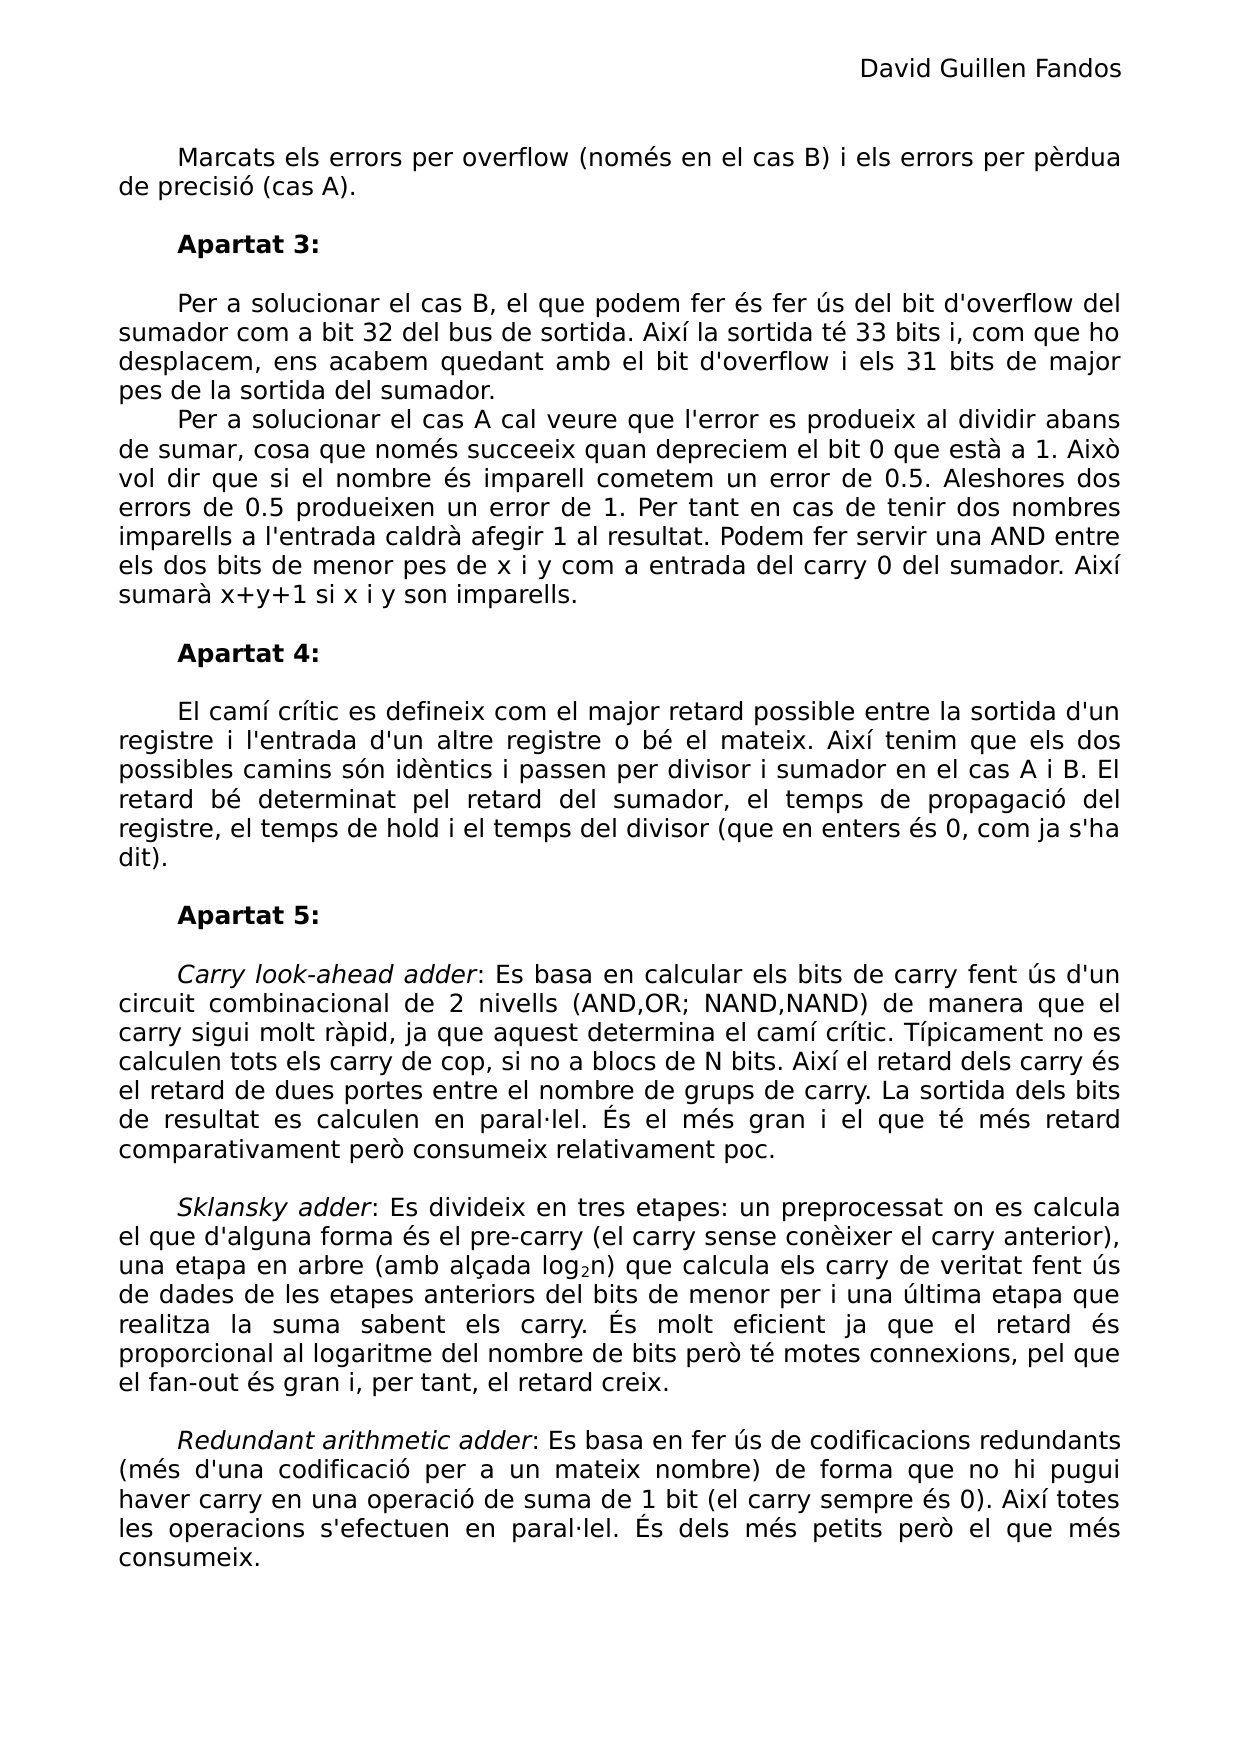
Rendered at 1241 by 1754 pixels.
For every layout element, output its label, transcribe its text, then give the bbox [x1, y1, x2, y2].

text El camí crític es defineix com el major retard possible entre la sortida d'un registre i l'entrada d'un altre registre o bé el mateix. Així tenim que els dos possibles camins són idèntics i passen per divisor i sumador en el cas A i B. El retard bé determinat pel retard del sumador, el temps de propagació del registre, el temps de hold i el temps del divisor (que en enters és 0, com ja s'ha dit). [118, 697, 1122, 872]
text Redundant arithmetic adder: Es basa en fer ús de codificacions redundants (més d'una codificació per a un mateix nombre) de forma que no hi pugui haver carry en una operació de suma de 1 bit (el carry sempre és 0). Així totes les operacions s'efectuen en paral·lel. És dels més petits però el que més consumeix. [118, 1427, 1122, 1572]
text Carry look-ahead adder: Es basa en calcular els bits de carry fent ús d'un circuit combinacional de 2 nivells (AND,OR; NAND,NAND) de manera que el carry sigui molt ràpid, ja que aquest determina el camí crític. Típicament no es calculen tots els carry de cop, si no a blocs de N bits. Així el retard dels carry és el retard de dues portes entre el nombre de grups de carry. La sortida dels bits de resultat es calculen en paral·lel. És el més gran i el que té més retard comparativament però consumeix relativament poc. [118, 960, 1122, 1164]
text Per a solucionar el cas A cal veure que l'error es produeix al dividir abans de sumar, cosa que només succeeix quan depreciem el bit 0 que està a 1. Això vol dir que si el nombre és imparell cometem un error de 0.5. Aleshores dos errors de 0.5 produeixen un error de 1. Per tant en cas de tenir dos nombres imparells a l'entrada caldrà afegir 1 al resultat. Podem fer servir una AND entre els dos bits de menor pes de x i y com a entrada del carry 0 del sumador. Així sumarà x+y+1 si x i y son imparells. [118, 406, 1122, 610]
text Per a solucionar el cas B, el que podem fer és fer ús del bit d'overflow del sumador com a bit 32 del bus de sortida. Així la sortida té 33 bits i, com que ho desplacem, ens acabem quedant amb el bit d'overflow i els 31 bits de major pes de la sortida del sumador. [118, 289, 1122, 406]
text Apartat 4: [118, 639, 1122, 668]
text Marcats els errors per overflow (només en el cas B) i els errors per pèrdua de precisió (cas A). [118, 143, 1122, 202]
text Sklansky adder: Es divideix en tres etapes: un preprocessat on es calcula el que d'alguna forma és el pre-carry (el carry sense conèixer el carry anterior), una etapa en arbre (amb alçada log2n) que calcula els carry de veritat fent ús de dades de les etapes anteriors del bits de menor per i una última etapa que realitza la suma sabent els carry. És molt eficient ja que el retard és proporcional al logaritme del nombre de bits però té motes connexions, pel que el fan-out és gran i, per tant, el retard creix. [118, 1193, 1122, 1397]
text Apartat 3: [118, 231, 1122, 260]
text Apartat 5: [118, 902, 1122, 931]
